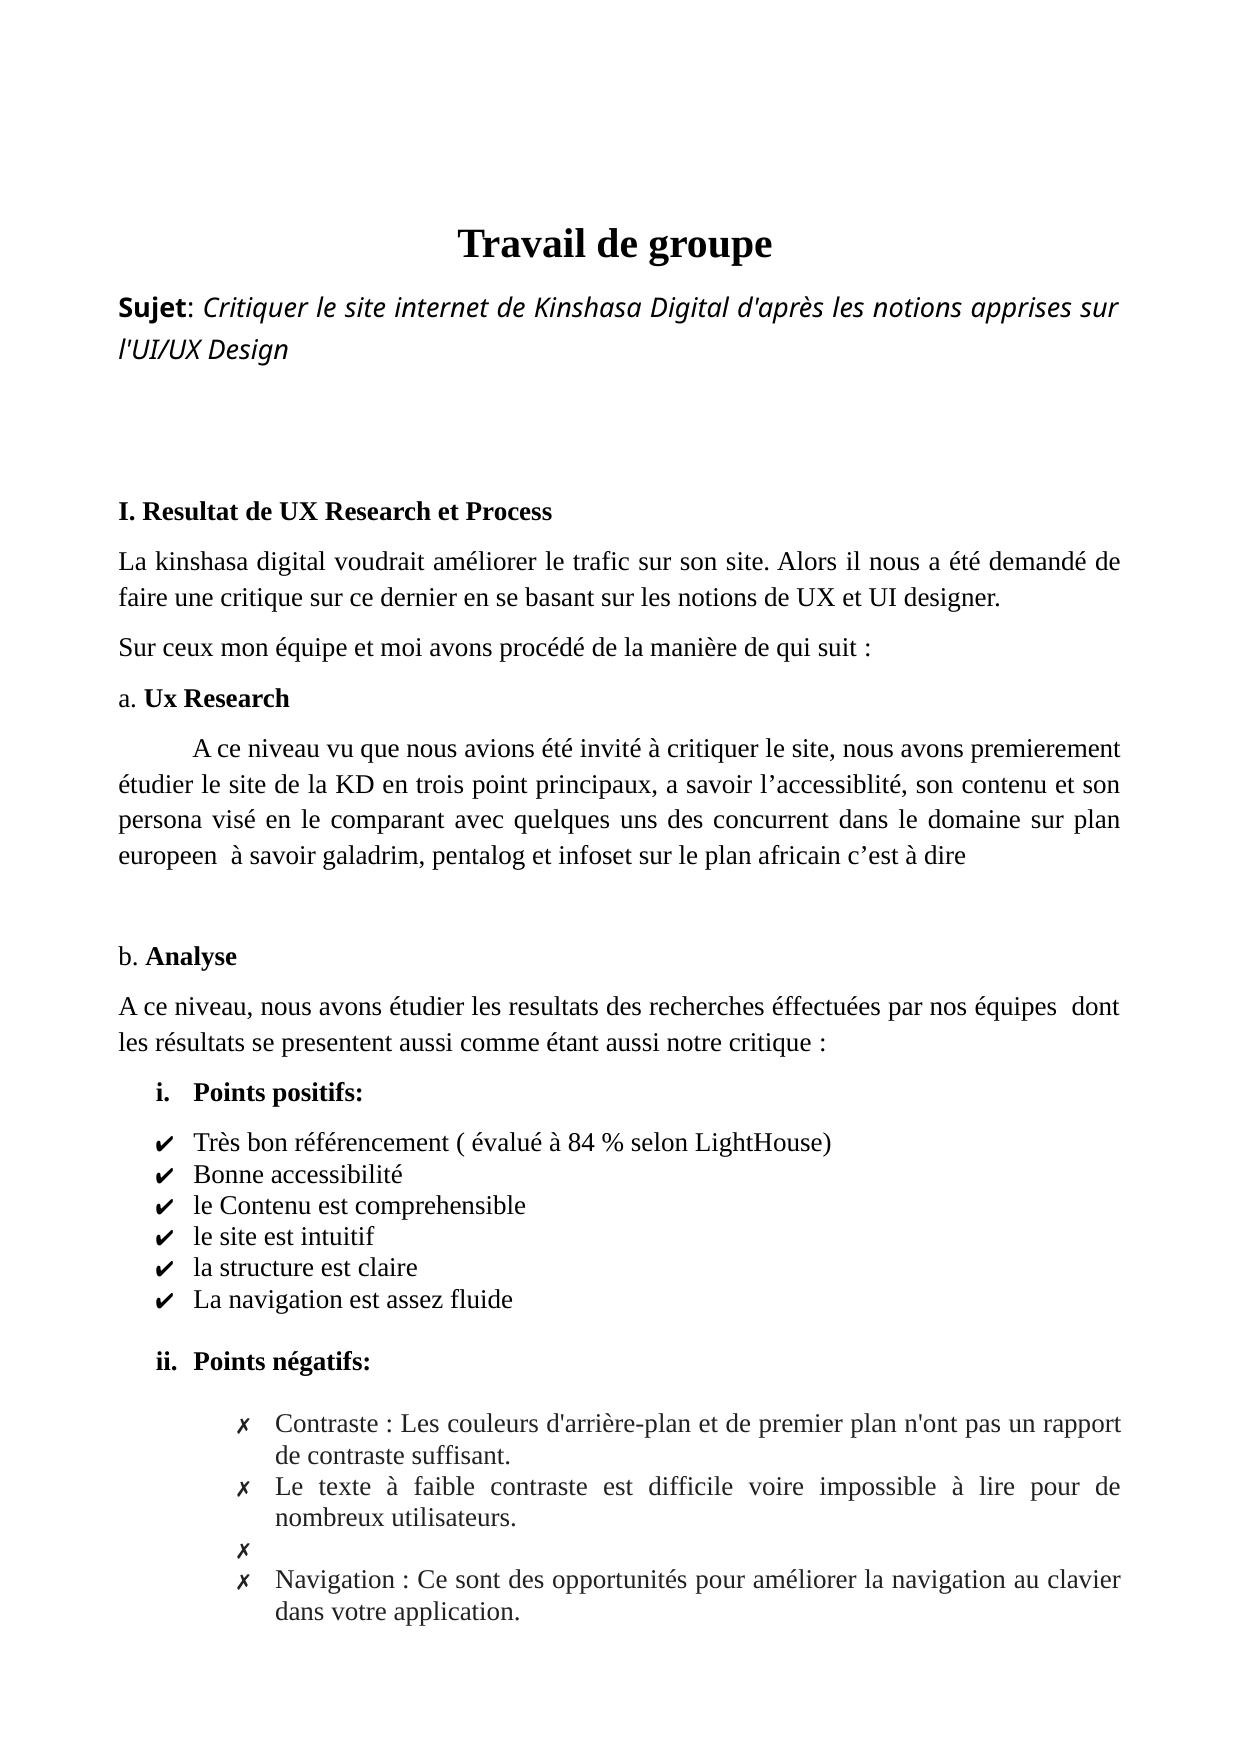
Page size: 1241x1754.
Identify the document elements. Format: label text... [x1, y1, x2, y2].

list le Contenu est comprehensible [156, 1189, 1122, 1220]
list la structure est claire [156, 1252, 1122, 1283]
text A ce niveau vu que nous avions été invité à critiquer le site, nous avons premierement étudier le site de la KD en trois point principaux, a savoir l’accessiblité, son contenu et son persona visé en le comparant avec quelques uns des concurrent dans le domaine sur plan europeen à savoir galadrim, pentalog et infoset sur le plan africain c’est à dire [118, 732, 1122, 870]
list Très bon référencement ( évalué à 84 % selon LightHouse) [156, 1127, 1122, 1158]
list Points négatifs: [156, 1345, 1122, 1376]
list Contraste : Les couleurs d'arrière-plan et de premier plan n'ont pas un rapport de contraste suffisant. [237, 1407, 1122, 1470]
text a. Ux Research [118, 682, 1122, 713]
text La kinshasa digital voudrait améliorer le trafic sur son site. Alors il nous a été demandé de faire une critique sur ce dernier en se basant sur les notions de UX et UI designer. [118, 545, 1122, 612]
text I. Resultat de UX Research et Process [118, 495, 1122, 526]
list La navigation est assez fluide [156, 1283, 1122, 1314]
text A ce niveau, nous avons étudier les resultats des recherches éffectuées par nos équipes dont les résultats se presentent aussi comme étant aussi notre critique : [118, 990, 1122, 1057]
list Points positifs: [156, 1076, 1122, 1107]
text Sur ceux mon équipe et moi avons procédé de la manière de qui suit : [118, 631, 1122, 663]
text Sujet: Critiquer le site internet de Kinshasa Digital d'après les notions apprises sur l'UI/UX Design [118, 288, 1122, 368]
text b. Analyse [118, 940, 1122, 971]
text Travail de groupe [118, 219, 1122, 267]
list Bonne accessibilité [156, 1158, 1122, 1189]
list Navigation : Ce sont des opportunités pour améliorer la navigation au clavier dans votre application. [237, 1563, 1122, 1626]
list Le texte à faible contraste est difficile voire impossible à lire pour de nombreux utilisateurs. [237, 1470, 1122, 1532]
list le site est intuitif [156, 1220, 1122, 1252]
